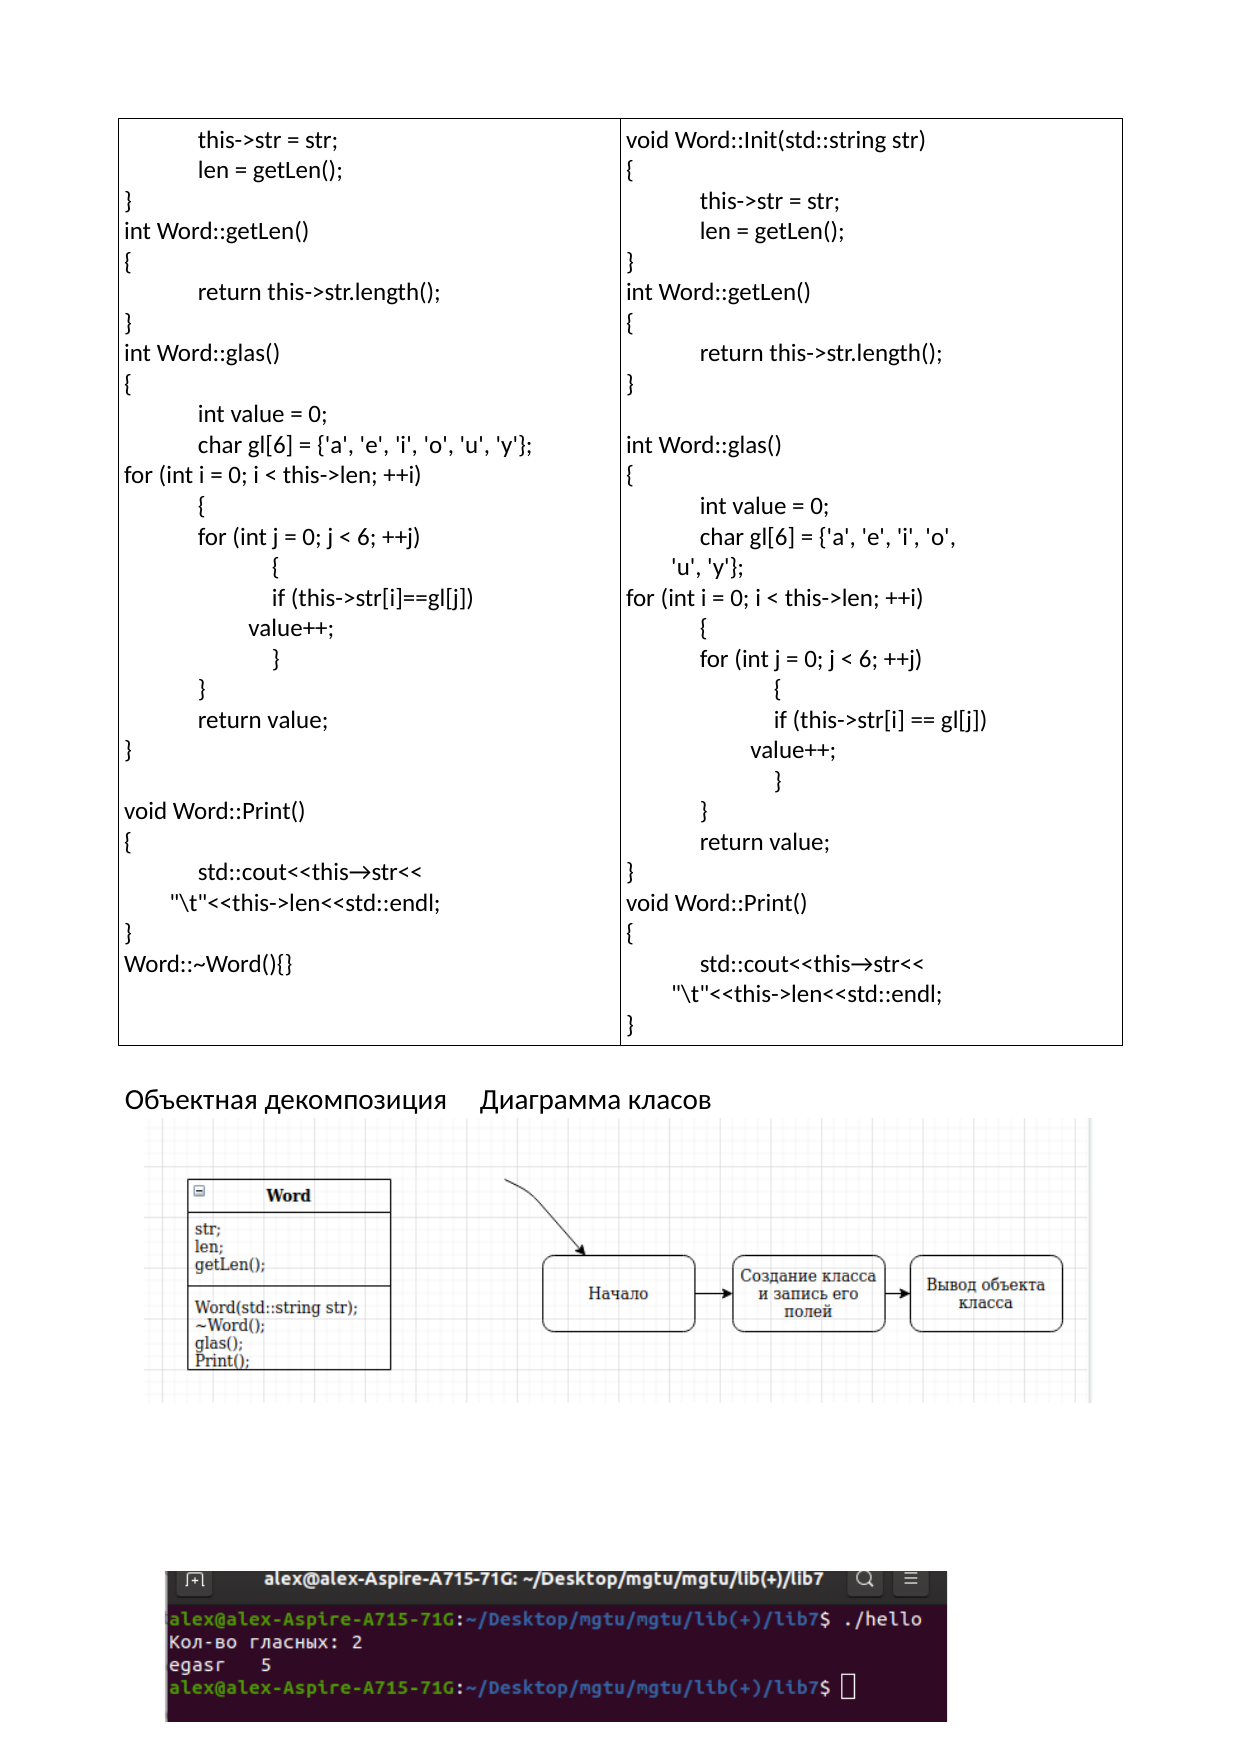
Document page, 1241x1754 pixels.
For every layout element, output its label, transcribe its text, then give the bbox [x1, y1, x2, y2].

picture [359, 1118, 1093, 1387]
table_cell this->str = str; len = getLen(); } int Word::getLen() { return this->str.length(); } int Word::glas() { int value = 0; char gl[6] = {'a', 'e', 'i', 'o', 'u', 'y'}; for (int i = 0; i < this->len; ++i) { for (int j = 0; j < 6; ++j) { if (this->str[i]==gl[j]) value++; } } return value; } void Word::Print() { std::cout<<this→str<< "\t"<<this->len<<std::endl; } Word::~Word(){} [119, 119, 620, 1045]
table_cell void Word::Init(std::string str) { this->str = str; len = getLen(); } int Word::getLen() { return this->str.length(); } int Word::glas() { int value = 0; char gl[6] = {'a', 'e', 'i', 'o', 'u', 'y'}; for (int i = 0; i < this->len; ++i) { for (int j = 0; j < 6; ++j) { if (this->str[i] == gl[j]) value++; } } return value; } void Word::Print() { std::cout<<this→str<< "\t"<<this->len<<std::endl; } [621, 119, 1122, 1045]
text Объектная декомпозиция Диаграмма класов [118, 1081, 1122, 1117]
picture [164, 1571, 317, 1617]
